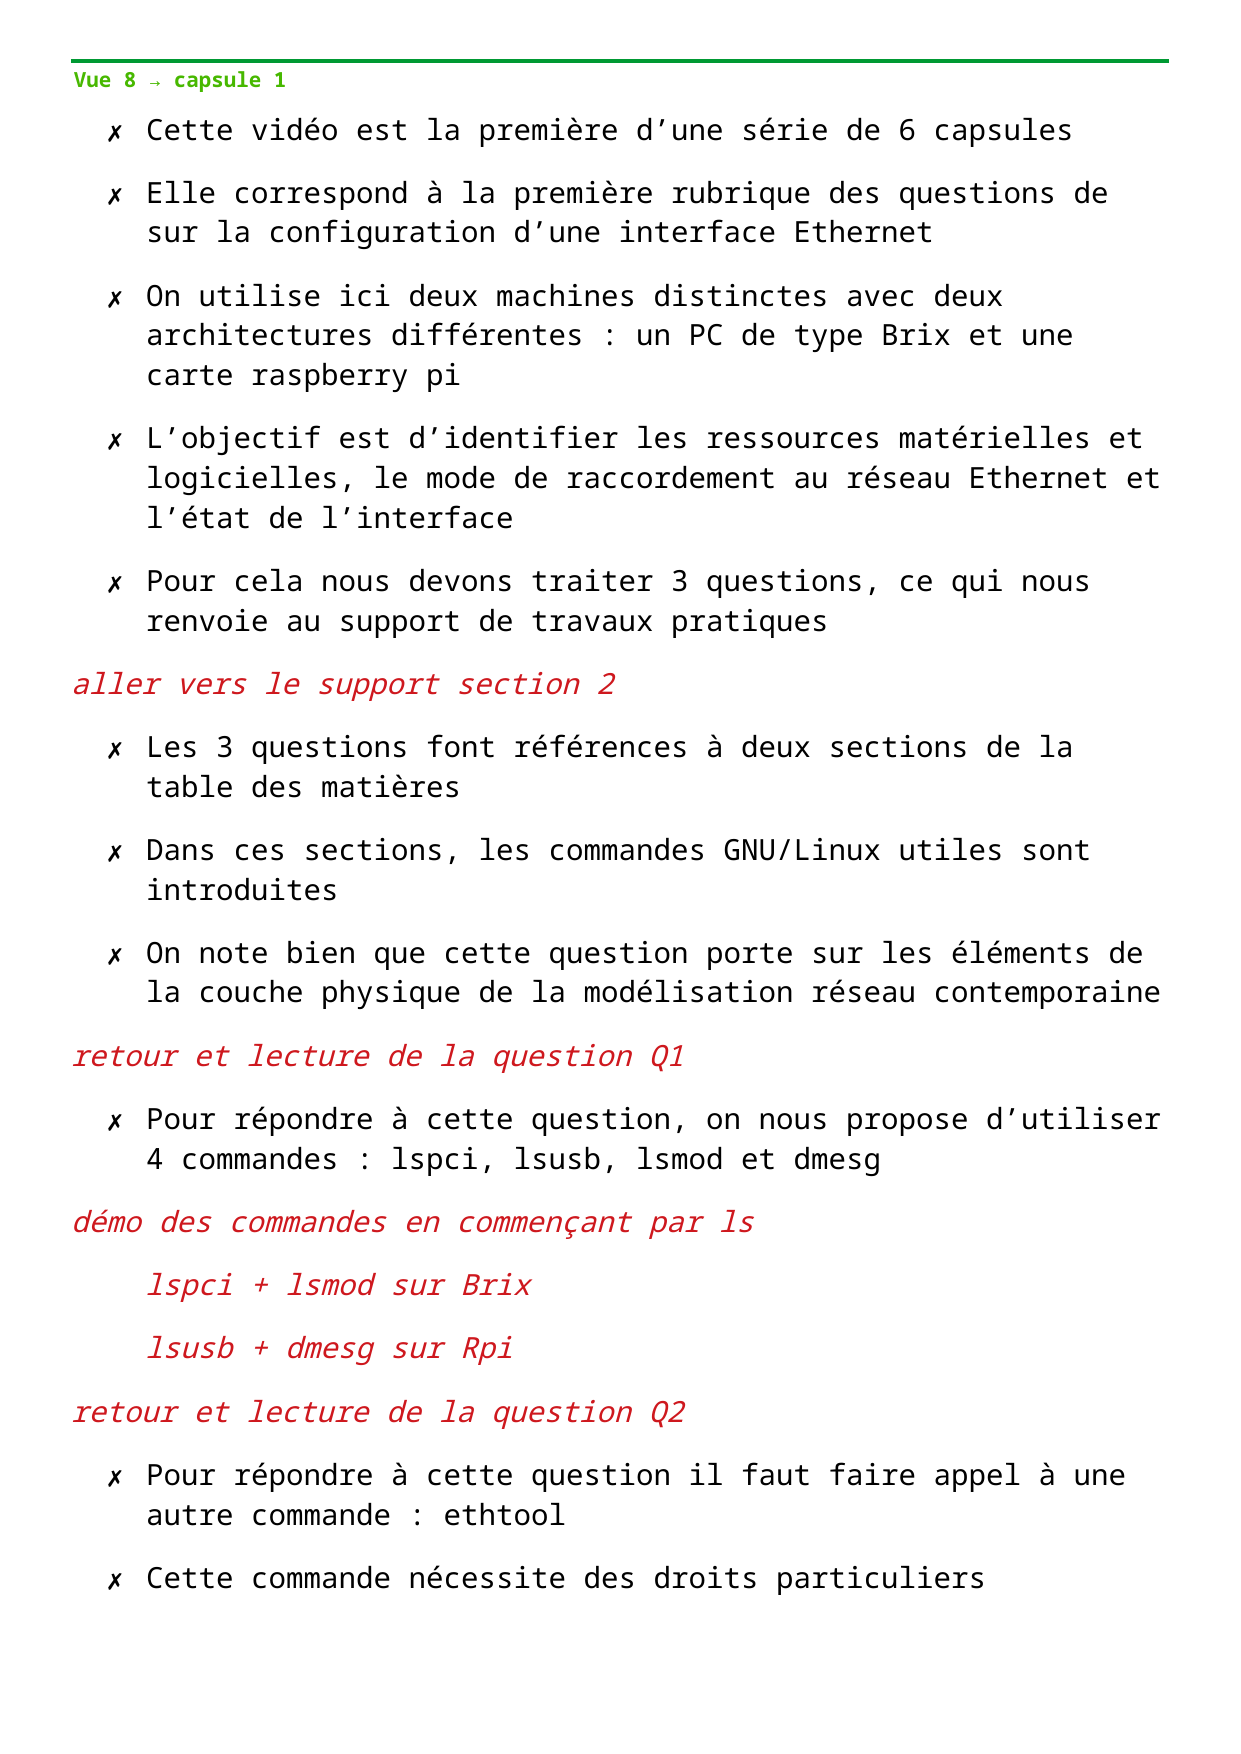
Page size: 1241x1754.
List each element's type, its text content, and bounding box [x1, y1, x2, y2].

text lsusb + dmesg sur Rpi [71, 1328, 1169, 1367]
list Elle correspond à la première rubrique des questions de sur la configuration d’une interface Ethernet [108, 172, 1169, 251]
text lspci + lsmod sur Brix [71, 1264, 1169, 1304]
text aller vers le support section 2 [71, 663, 1169, 703]
text retour et lecture de la question Q1 [71, 1035, 1169, 1075]
list L’objectif est d’identifier les ressources matérielles et logicielles, le mode de raccordement au réseau Ethernet et l’état de l’interface [108, 417, 1169, 537]
list Dans ces sections, les commandes GNU/Linux utiles sont introduites [108, 829, 1169, 908]
text Vue 8 → capsule 1 [71, 63, 1169, 97]
list Cette commande nécessite des droits particuliers [108, 1557, 1169, 1597]
list On note bien que cette question porte sur les éléments de la couche physique de la modélisation réseau contemporaine [108, 932, 1169, 1011]
list Pour répondre à cette question, on nous propose d’utiliser 4 commandes : lspci, lsusb, lsmod et dmesg [108, 1098, 1169, 1178]
list Cette vidéo est la première d’une série de 6 capsules [108, 109, 1169, 148]
list Les 3 questions font références à deux sections de la table des matières [108, 726, 1169, 806]
list Pour répondre à cette question il faut faire appel à une autre commande : ethtool [108, 1454, 1169, 1533]
text démo des commandes en commençant par ls [71, 1201, 1169, 1241]
text retour et lecture de la question Q2 [71, 1391, 1169, 1431]
list Pour cela nous devons traiter 3 questions, ce qui nous renvoie au support de travaux pratiques [108, 560, 1169, 639]
list On utilise ici deux machines distinctes avec deux architectures différentes : un PC de type Brix et une carte raspberry pi [108, 275, 1169, 394]
